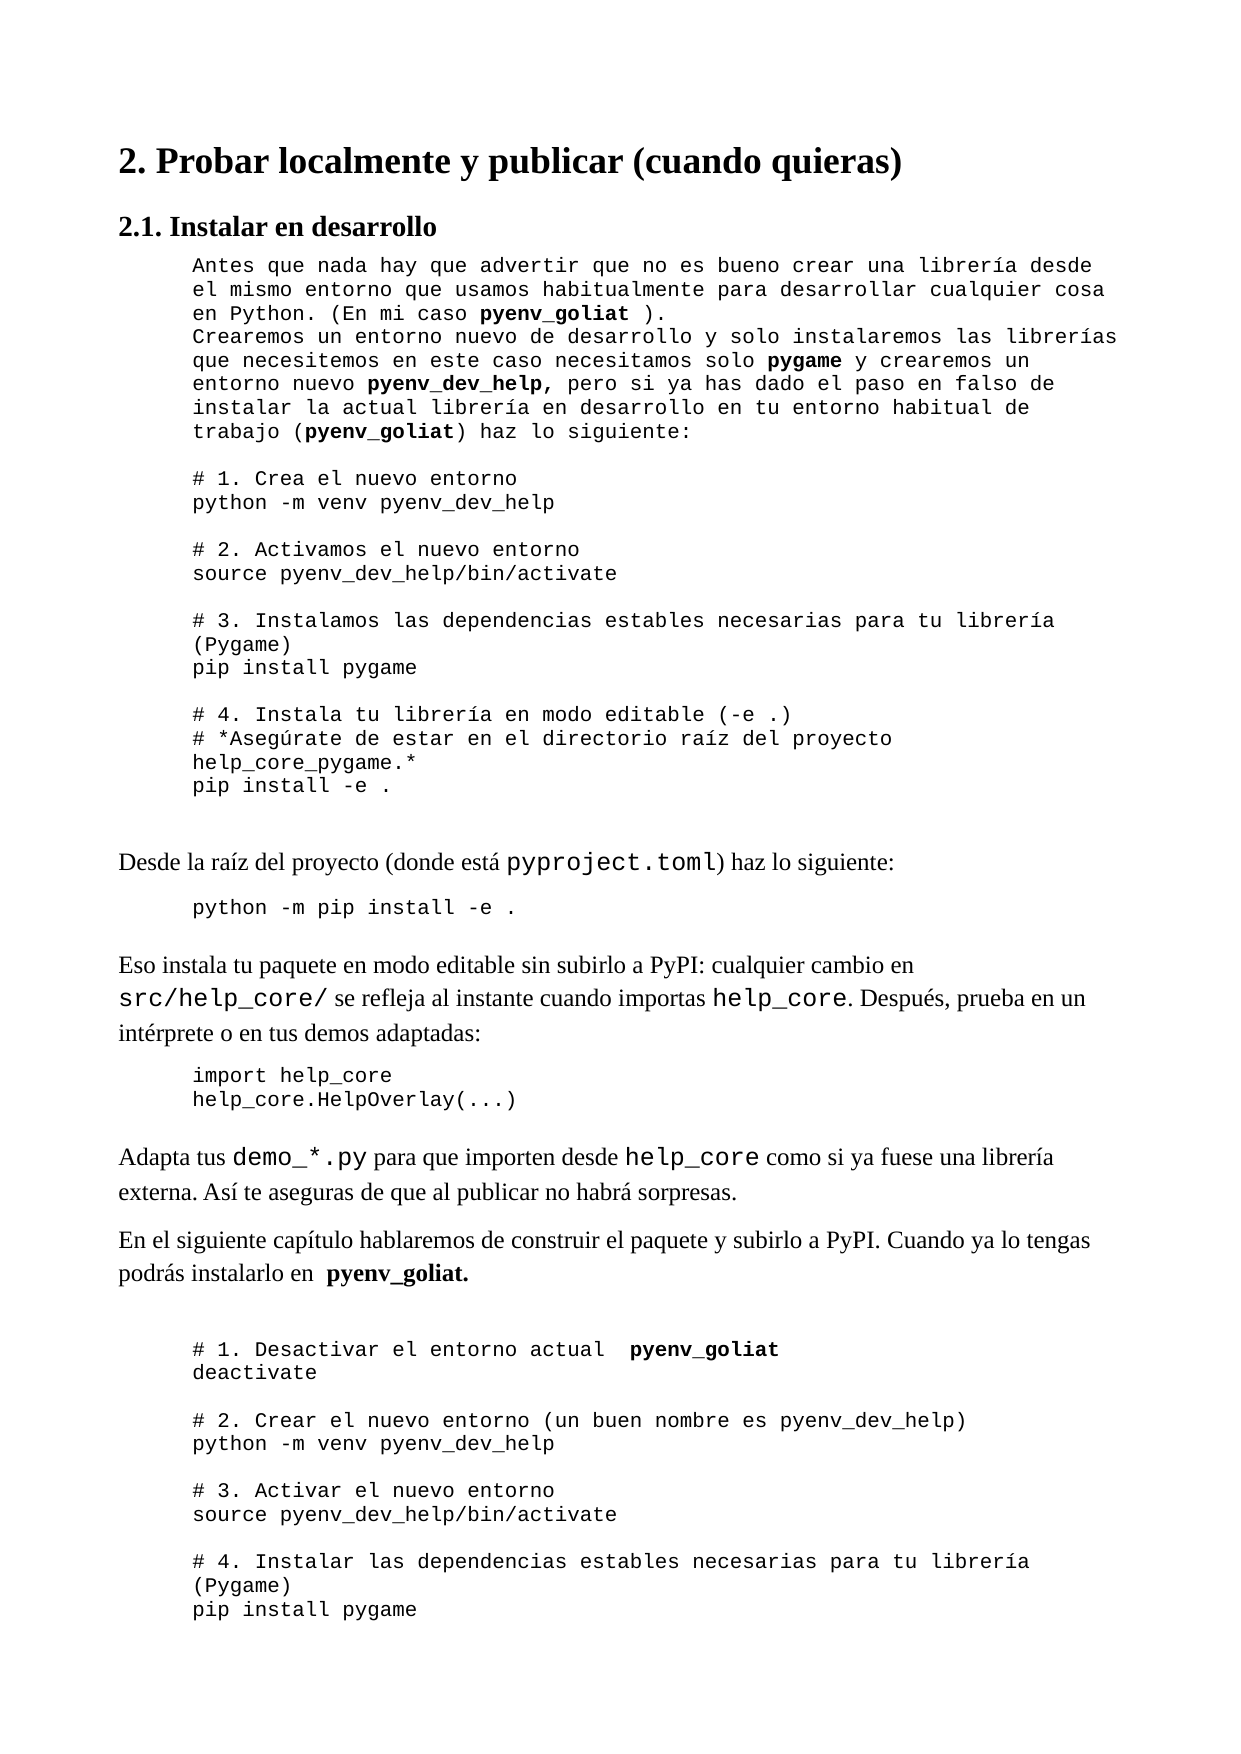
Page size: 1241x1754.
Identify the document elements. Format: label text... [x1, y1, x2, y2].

text # *Asegúrate de estar en el directorio raíz del proyecto help_core_pygame.* [192, 728, 1122, 775]
text source pyenv_dev_help/bin/activate [192, 563, 1122, 586]
text # 2. Crear el nuevo entorno (un buen nombre es pyenv_dev_help) [192, 1409, 1122, 1433]
text Eso instala tu paquete en modo editable sin subirlo a PyPI: cualquier cambio en src/help_core/ se refleja al instante cuando importas help_core. Después, prueba en un intérprete o en tus demos adaptadas: [118, 950, 1122, 1047]
text deactivate [192, 1362, 1122, 1386]
text Antes que nada hay que advertir que no es bueno crear una librería desde el mismo entorno que usamos habitualmente para desarrollar cualquier cosa en Python. (En mi caso pyenv_goliat ). Crearemos un entorno nuevo de desarrollo y solo instalaremos las librerías que necesitemos en este caso necesitamos solo pygame y crearemos un entorno nuevo pyenv_dev_help, pero si ya has dado el paso en falso de instalar la actual librería en desarrollo en tu entorno habitual de trabajo (pyenv_goliat) haz lo siguiente: # 1. Crea el nuevo entorno [192, 255, 1122, 492]
text help_core.HelpOverlay(...) [192, 1089, 1122, 1113]
text # 4. Instala tu librería en modo editable (-e .) [192, 704, 1122, 728]
subtitle 2.1. Instalar en desarrollo [118, 209, 1122, 243]
text En el siguiente capítulo hablaremos de construir el paquete y subirlo a PyPI. Cuando ya lo tengas podrás instalarlo en pyenv_goliat. [118, 1225, 1122, 1320]
text Desde la raíz del proyecto (donde está pyproject.toml) haz lo siguiente: [118, 847, 1122, 877]
text # 3. Activar el nuevo entorno [192, 1481, 1122, 1504]
text python -m venv pyenv_dev_help [192, 492, 1122, 515]
text pip install pygame [192, 1599, 1122, 1622]
text pip install pygame [192, 657, 1122, 681]
text # 3. Instalamos las dependencias estables necesarias para tu librería (Pygame) [192, 610, 1122, 657]
text python -m pip install -e . [192, 897, 1122, 920]
subtitle 2. Probar localmente y publicar (cuando quieras) [118, 139, 1122, 182]
text pip install -e . [192, 775, 1122, 799]
text # 1. Desactivar el entorno actual pyenv_goliat [192, 1339, 1122, 1362]
text # 4. Instalar las dependencias estables necesarias para tu librería (Pygame) [192, 1551, 1122, 1599]
text # 2. Activamos el nuevo entorno [192, 539, 1122, 563]
text import help_core [192, 1066, 1122, 1089]
text Adapta tus demo_*.py para que importen desde help_core como si ya fuese una librería externa. Así te aseguras de que al publicar no habrá sorpresas. [118, 1142, 1122, 1206]
text source pyenv_dev_help/bin/activate [192, 1504, 1122, 1528]
text python -m venv pyenv_dev_help [192, 1433, 1122, 1457]
